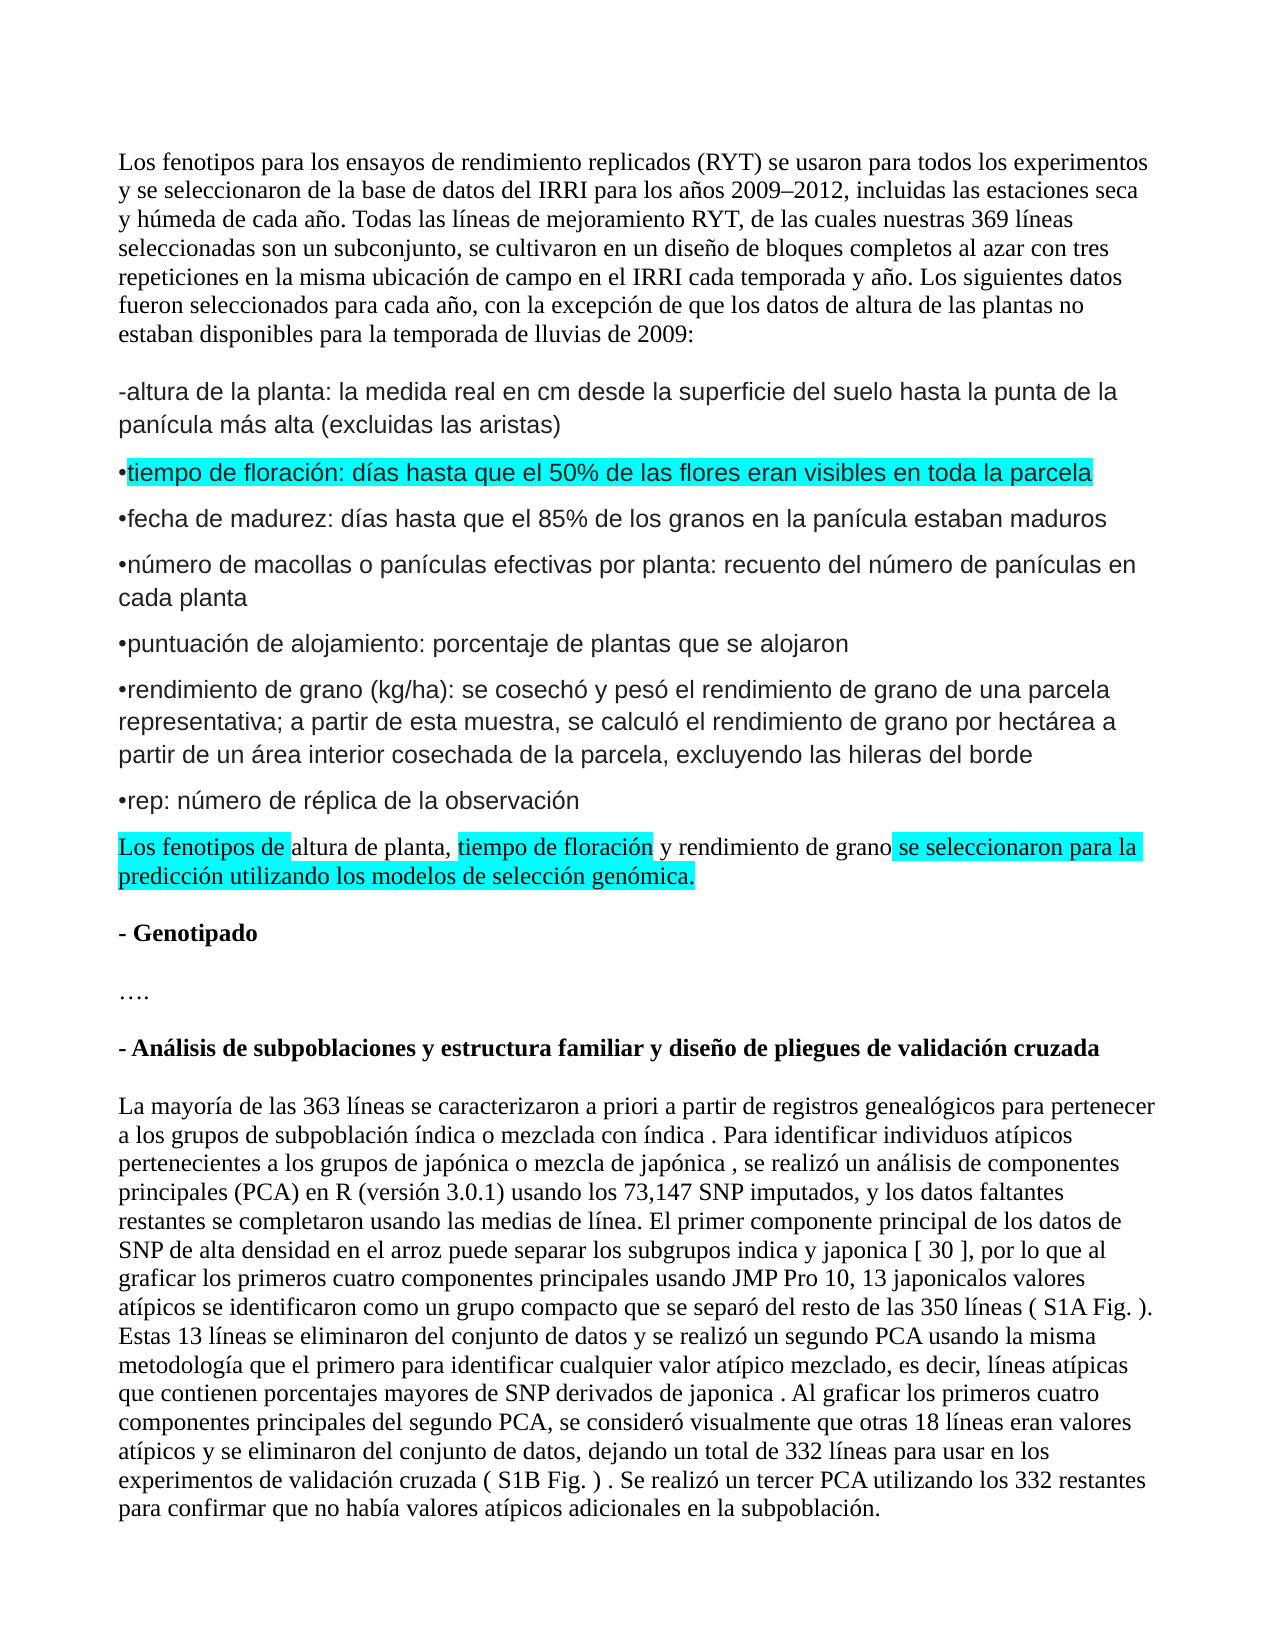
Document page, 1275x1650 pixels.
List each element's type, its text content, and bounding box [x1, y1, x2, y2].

text Los fenotipos para los ensayos de rendimiento replicados (RYT) se usaron para todos los experimentos y se seleccionaron de la base de datos del IRRI para los años 2009–2012, incluidas las estaciones seca y húmeda de cada año. Todas las líneas de mejoramiento RYT, de las cuales nuestras 369 líneas seleccionadas son un subconjunto, se cultivaron en un diseño de bloques completos al azar con tres repeticiones en la misma ubicación de campo en el IRRI cada temporada y año. Los siguientes datos fueron seleccionados para cada año, con la excepción de que los datos de altura de las plantas no estaban disponibles para la temporada de lluvias de 2009: [118, 147, 1157, 348]
list fecha de madurez: días hasta que el 85% de los granos en la panícula estaban maduros [118, 504, 1157, 533]
text - Análisis de subpoblaciones y estructura familiar y diseño de pliegues de validación cruzada [118, 1033, 1157, 1062]
list rendimiento de grano (kg/ha): se cosechó y pesó el rendimiento de grano de una parcela representativa; a partir de esta muestra, se calculó el rendimiento de grano por hectárea a partir de un área interior cosechada de la parcela, excluyendo las hileras del borde [118, 675, 1157, 768]
text -altura de la planta: la medida real en cm desde la superficie del suelo hasta la punta de la panícula más alta (excluidas las aristas) [118, 377, 1157, 439]
list número de macollas o panículas efectivas por planta: recuento del número de panículas en cada planta [118, 550, 1157, 611]
list puntuación de alojamiento: porcentaje de plantas que se alojaron [118, 629, 1157, 658]
list rep: número de réplica de la observación [118, 786, 1157, 815]
text - Genotipado [118, 918, 1157, 947]
text Los fenotipos de altura de planta, tiempo de floración y rendimiento de grano se seleccionaron para la predicción utilizando los modelos de selección genómica. [118, 832, 1157, 890]
text La mayoría de las 363 líneas se caracterizaron a priori a partir de registros genealógicos para pertenecer a los grupos de subpoblación índica o mezclada con índica . Para identificar individuos atípicos pertenecientes a los grupos de japónica o mezcla de japónica , se realizó un análisis de componentes principales (PCA) en R (versión 3.0.1) usando los 73,147 SNP imputados, y los datos faltantes restantes se completaron usando las medias de línea. El primer componente principal de los datos de SNP de alta densidad en el arroz puede separar los subgrupos indica y japonica [ 30 ], por lo que al graficar los primeros cuatro componentes principales usando JMP Pro 10, 13 japonicalos valores atípicos se identificaron como un grupo compacto que se separó del resto de las 350 líneas ( S1A Fig. ). Estas 13 líneas se eliminaron del conjunto de datos y se realizó un segundo PCA usando la misma metodología que el primero para identificar cualquier valor atípico mezclado, es decir, líneas atípicas que contienen porcentajes mayores de SNP derivados de japonica . Al graficar los primeros cuatro componentes principales del segundo PCA, se consideró visualmente que otras 18 líneas eran valores atípicos y se eliminaron del conjunto de datos, dejando un total de 332 líneas para usar en los experimentos de validación cruzada ( S1B Fig. ) . Se realizó un tercer PCA utilizando los 332 restantes para confirmar que no había valores atípicos adicionales en la subpoblación. [118, 1091, 1157, 1522]
list tiempo de floración: días hasta que el 50% de las flores eran visibles en toda la parcela [118, 457, 1157, 486]
text …. [118, 976, 1157, 1005]
